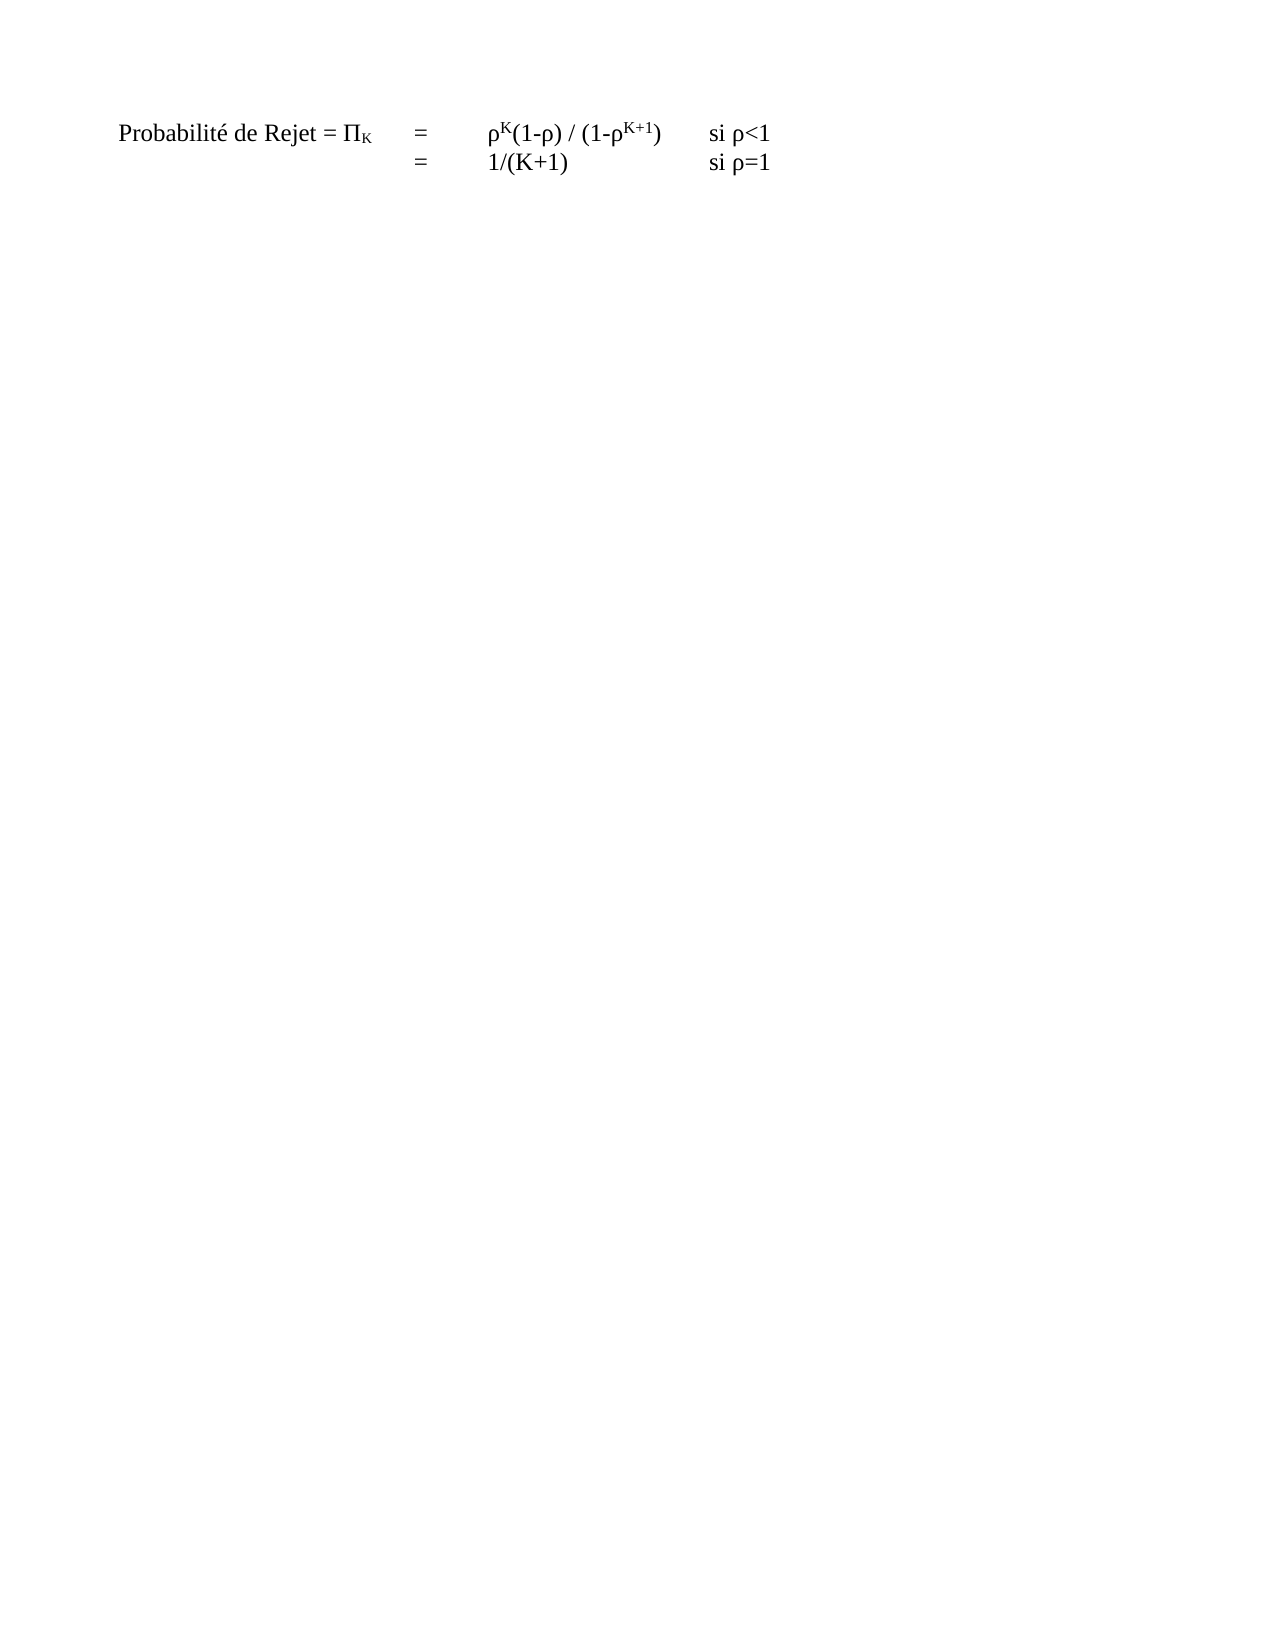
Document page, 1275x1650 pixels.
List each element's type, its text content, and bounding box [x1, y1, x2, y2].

text = 1/(K+1) si ρ=1 [118, 147, 1157, 176]
text Probabilité de Rejet = ΠK = ρK(1-ρ) / (1-ρK+1) si ρ<1 [118, 118, 1157, 147]
